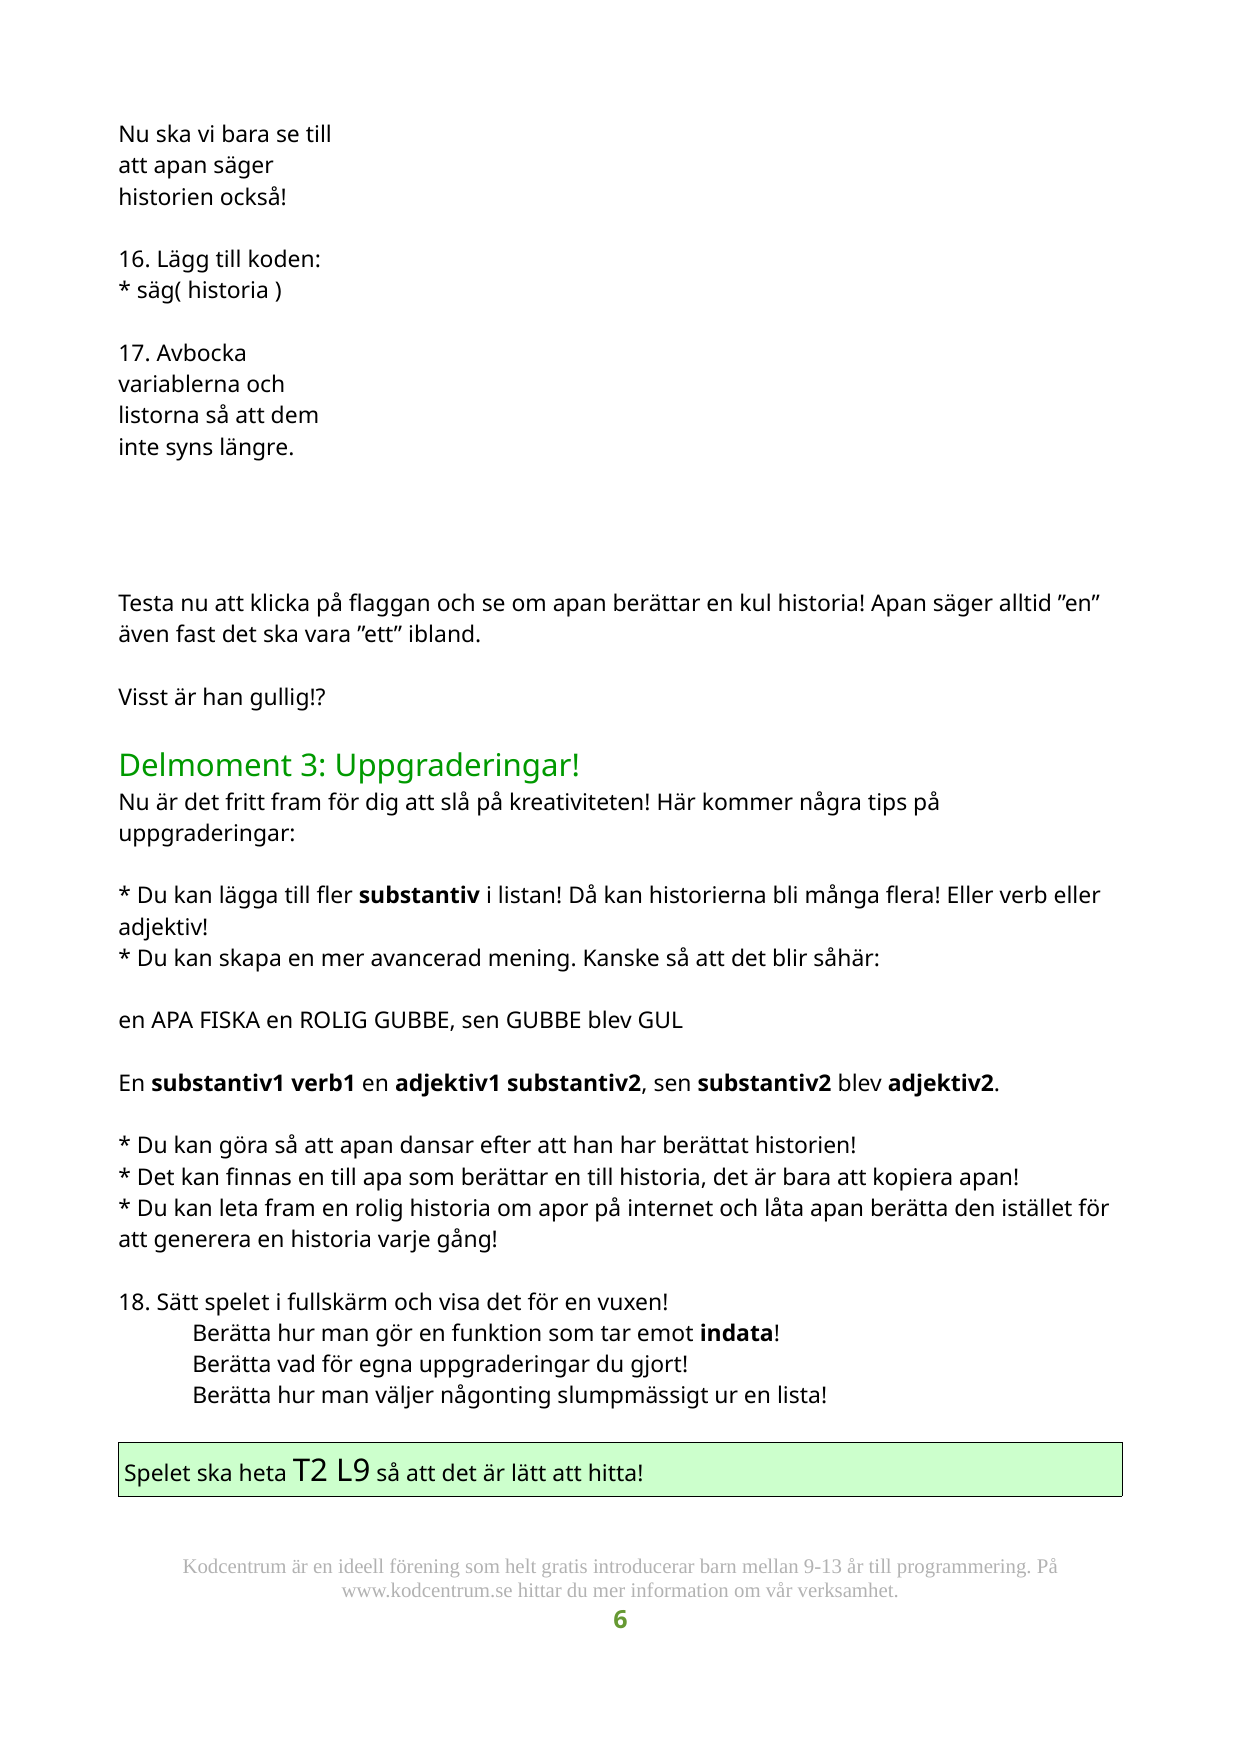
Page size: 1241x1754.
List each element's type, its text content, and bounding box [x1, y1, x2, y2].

text en APA FISKA en ROLIG GUBBE, sen GUBBE blev GUL [118, 1004, 1122, 1036]
text att apan säger [118, 149, 1122, 181]
text Berätta vad för egna uppgraderingar du gjort! [118, 1348, 1122, 1379]
text En substantiv1 verb1 en adjektiv1 substantiv2, sen substantiv2 blev adjektiv2. [118, 1067, 1122, 1098]
text Nu är det fritt fram för dig att slå på kreativiteten! Här kommer några tips på uppgraderingar: [118, 786, 1122, 848]
text listorna så att dem [118, 399, 1122, 431]
text Berätta hur man gör en funktion som tar emot indata! [118, 1317, 1122, 1348]
text * Du kan leta fram en rolig historia om apor på internet och låta apan berätta den istället för att generera en historia varje gång! [118, 1192, 1122, 1254]
text Nu ska vi bara se till [118, 118, 1122, 149]
text 16. Lägg till koden: [118, 243, 1122, 274]
text * Du kan göra så att apan dansar efter att han har berättat historien! [118, 1129, 1122, 1161]
text Delmoment 3: Uppgraderingar! [118, 743, 1122, 786]
text 17. Avbocka [118, 337, 1122, 368]
text inte syns längre. [118, 431, 1122, 493]
text 18. Sätt spelet i fullskärm och visa det för en vuxen! [118, 1286, 1122, 1317]
text Testa nu att klicka på flaggan och se om apan berättar en kul historia! Apan säger alltid ”en” även fast det ska vara ”ett” ibland. [118, 587, 1122, 649]
text * Det kan finnas en till apa som berättar en till historia, det är bara att kopiera apan! [118, 1161, 1122, 1192]
text Visst är han gullig!? [118, 681, 1122, 712]
text historien också! [118, 181, 1122, 212]
text variablerna och [118, 368, 1122, 399]
text * Du kan skapa en mer avancerad mening. Kanske så att det blir såhär: [118, 942, 1122, 973]
text Berätta hur man väljer någonting slumpmässigt ur en lista! [118, 1379, 1122, 1411]
text * Du kan lägga till fler substantiv i listan! Då kan historierna bli många flera! Eller verb eller adjektiv! [118, 879, 1122, 942]
text * säg( historia ) [118, 274, 1122, 306]
table_header Spelet ska heta T2 L9 så att det är lätt att hitta! [119, 1443, 1122, 1496]
